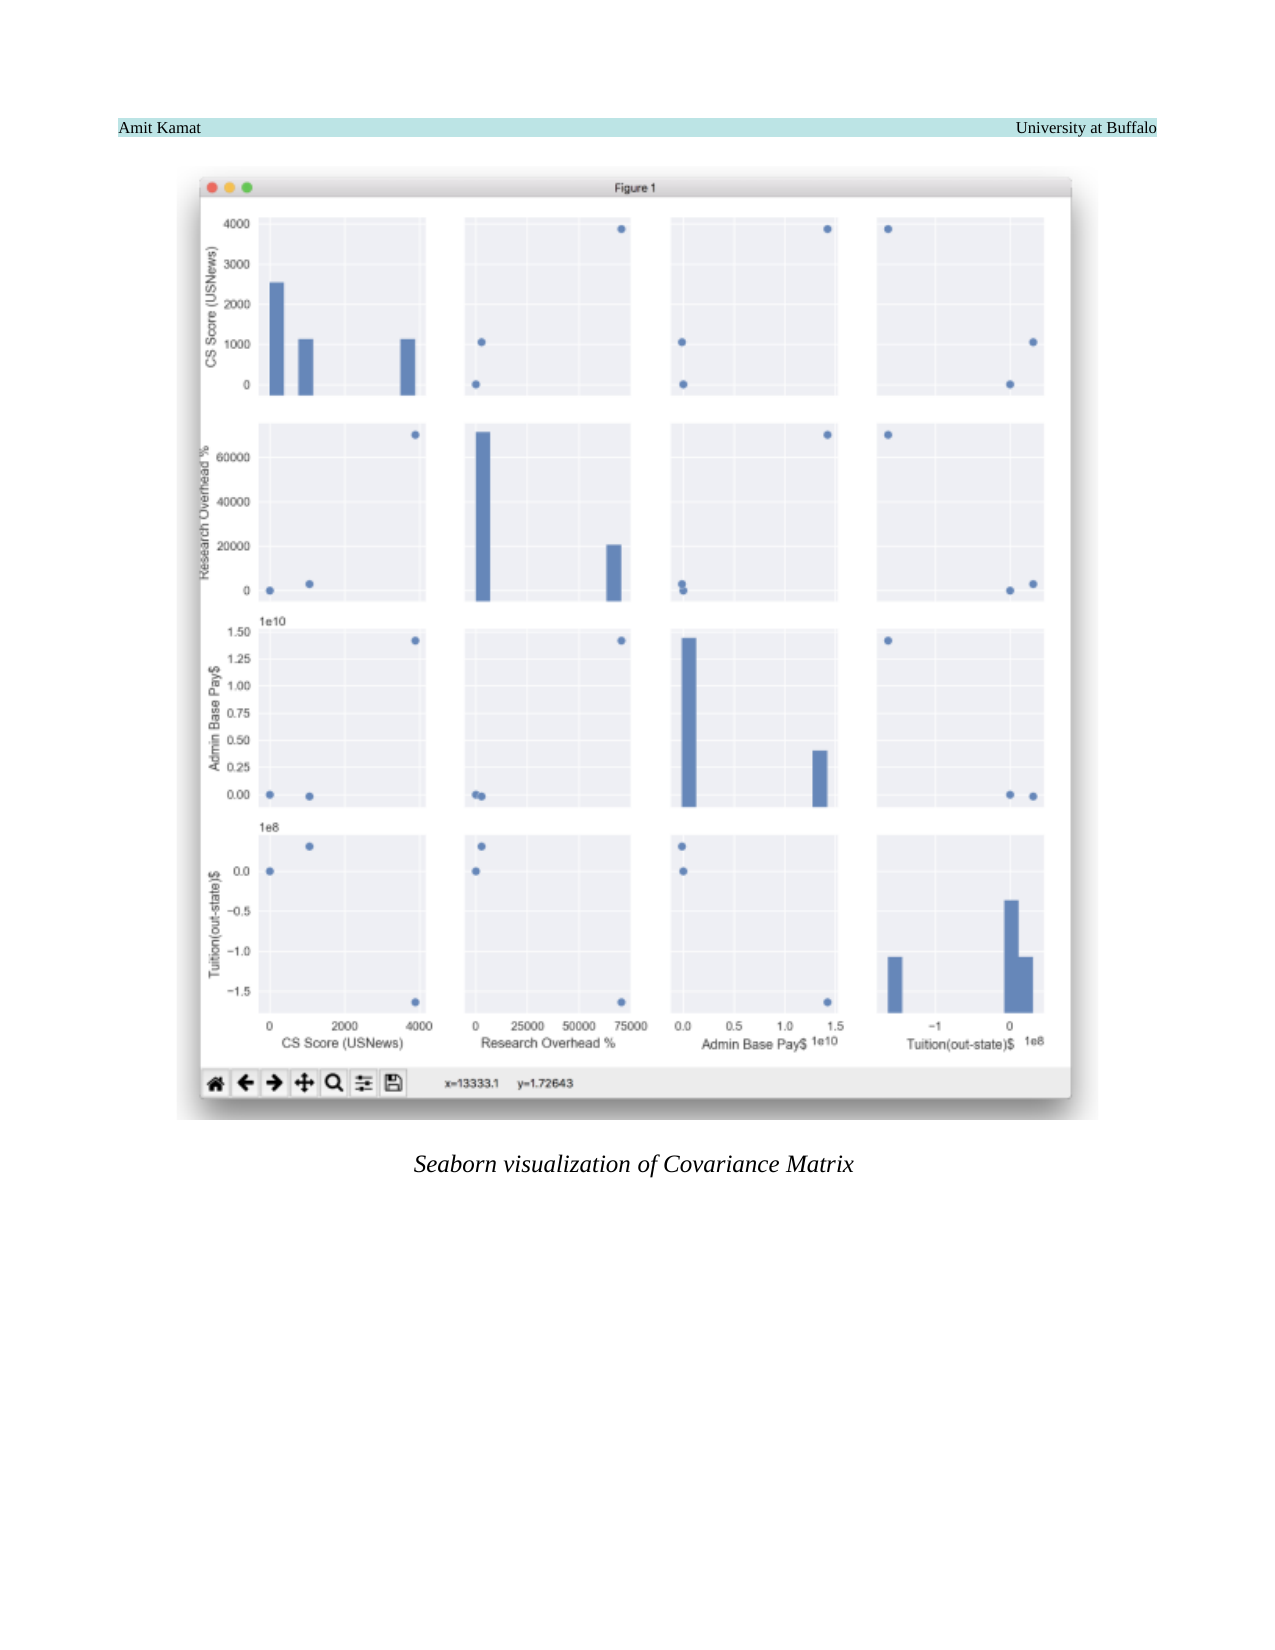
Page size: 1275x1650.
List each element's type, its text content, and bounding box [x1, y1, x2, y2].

text Seaborn​ ​visualization​ ​of​ ​Covariance​ ​Matrix [118, 1149, 1157, 1177]
picture [176, 166, 1099, 1120]
